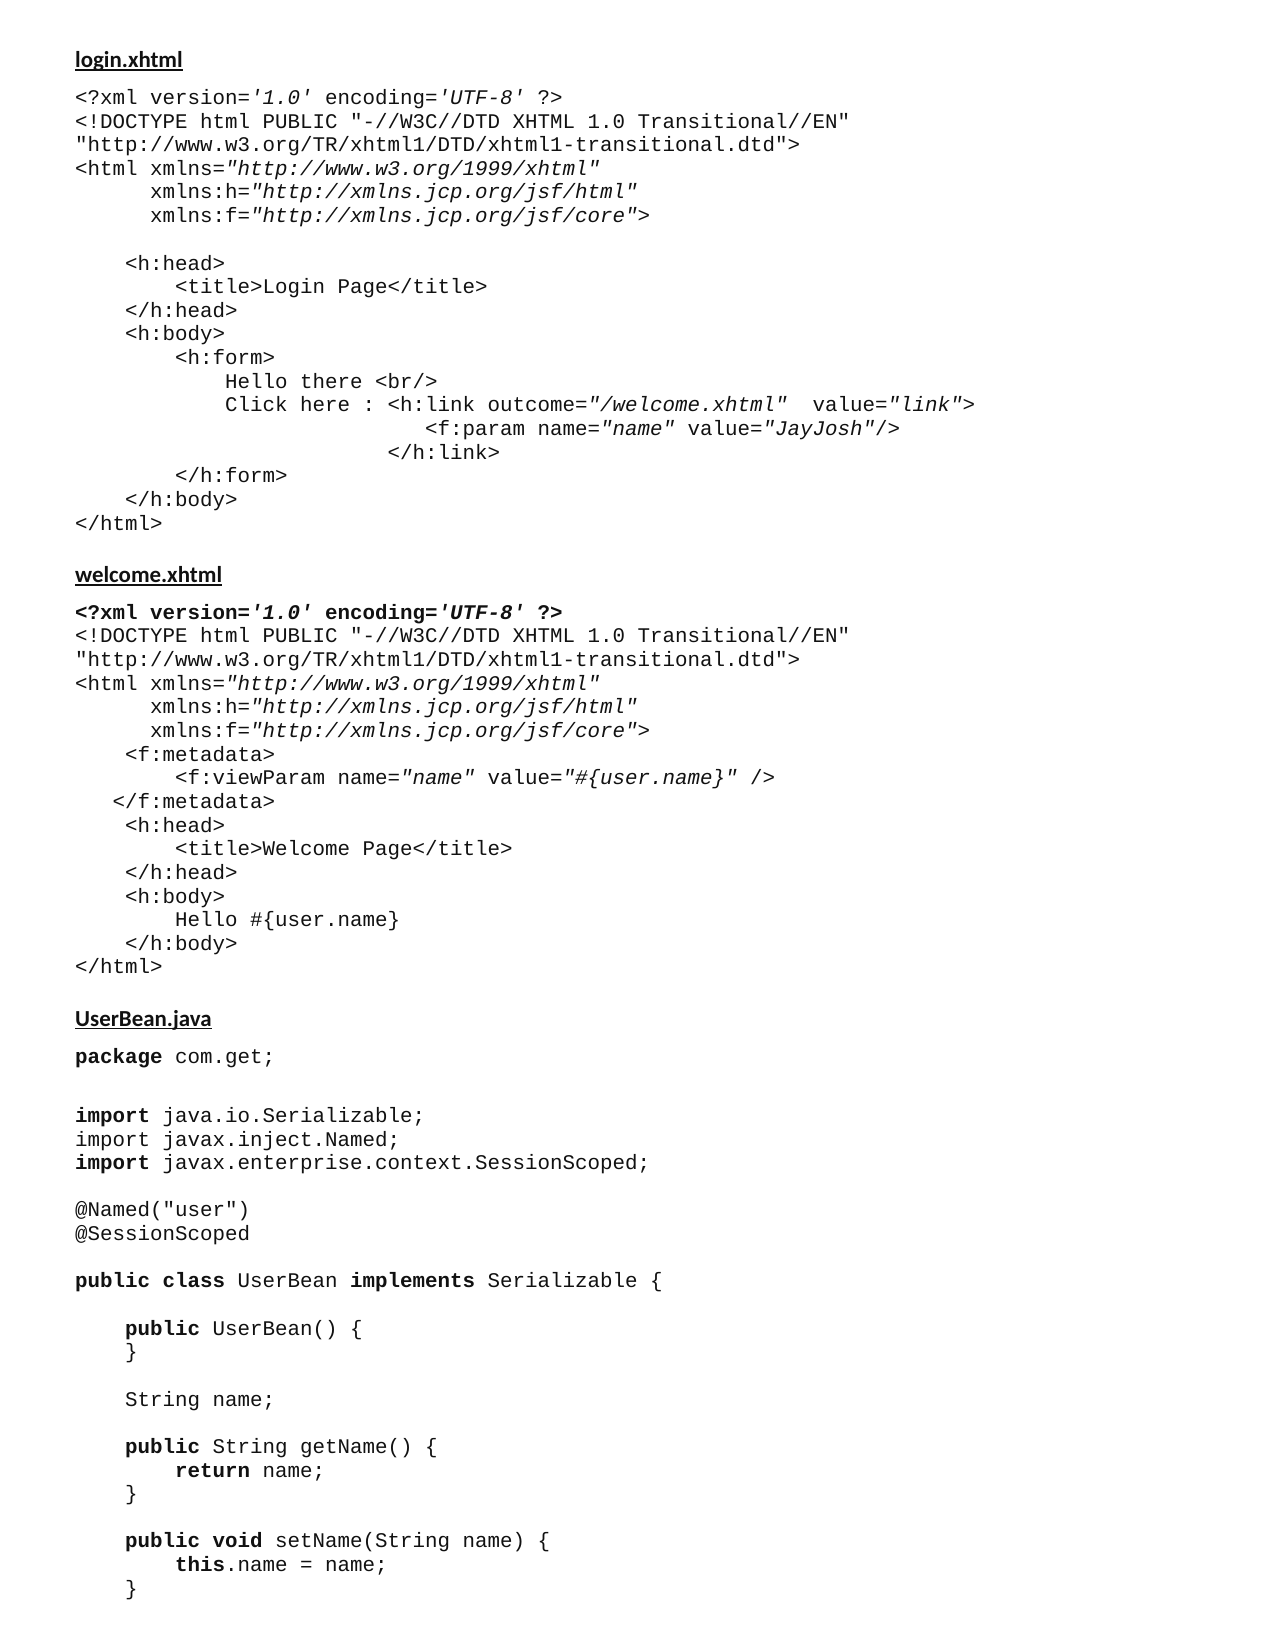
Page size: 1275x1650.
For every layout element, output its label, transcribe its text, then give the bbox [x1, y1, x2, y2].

text <title>Login Page</title> [75, 276, 1230, 300]
text <?xml version='1.0' encoding='UTF-8' ?> [75, 87, 1230, 111]
text <!DOCTYPE html PUBLIC "-//W3C//DTD XHTML 1.0 Transitional//EN" "http://www.w3.org/TR/xhtml1/DTD/xhtml1-transitional.dtd"> [75, 626, 1230, 673]
text return name; [75, 1459, 1230, 1483]
text xmlns:h="http://xmlns.jcp.org/jsf/html" [75, 696, 1230, 720]
text public class UserBean implements Serializable { [75, 1270, 1230, 1294]
text login.xhtml [75, 45, 1230, 73]
text </h:body> [75, 489, 1230, 513]
text xmlns:f="http://xmlns.jcp.org/jsf/core"> [75, 205, 1230, 229]
text <h:head> [75, 815, 1230, 838]
text </f:metadata> [75, 791, 1230, 815]
text <h:head> [75, 252, 1230, 276]
text <h:form> [75, 347, 1230, 371]
text </html> [75, 513, 1230, 536]
text import java.io.Serializable; [75, 1105, 1230, 1128]
text <f:metadata> [75, 744, 1230, 767]
text xmlns:h="http://xmlns.jcp.org/jsf/html" [75, 182, 1230, 205]
text </h:link> [75, 442, 1230, 465]
text <f:viewParam name="name" value="#{user.name}" /> [75, 767, 1230, 791]
text } [75, 1578, 1230, 1601]
text @Named("user") [75, 1199, 1230, 1223]
text Hello there <br/> [75, 371, 1230, 394]
text public String getName() { [75, 1436, 1230, 1459]
text <html xmlns="http://www.w3.org/1999/xhtml" [75, 673, 1230, 696]
text <f:param name="name" value="JayJosh"/> [75, 418, 1230, 442]
text import javax.inject.Named; [75, 1128, 1230, 1152]
text </h:body> [75, 933, 1230, 957]
text } [75, 1483, 1230, 1507]
text public UserBean() { [75, 1318, 1230, 1341]
text public void setName(String name) { [75, 1531, 1230, 1554]
text package com.get; [75, 1046, 1230, 1069]
text String name; [75, 1389, 1230, 1412]
text <h:body> [75, 886, 1230, 909]
text <html xmlns="http://www.w3.org/1999/xhtml" [75, 158, 1230, 182]
text </h:form> [75, 465, 1230, 489]
text } [75, 1341, 1230, 1365]
text UserBean.java [75, 1004, 1230, 1032]
text <!DOCTYPE html PUBLIC "-//W3C//DTD XHTML 1.0 Transitional//EN" "http://www.w3.org/TR/xhtml1/DTD/xhtml1-transitional.dtd"> [75, 111, 1230, 158]
text this.name = name; [75, 1554, 1230, 1578]
text Click here : <h:link outcome="/welcome.xhtml" value="link"> [75, 394, 1230, 418]
text </h:head> [75, 300, 1230, 323]
text welcome.xhtml [75, 560, 1230, 588]
text @SessionScoped [75, 1223, 1230, 1247]
text <?xml version='1.0' encoding='UTF-8' ?> [75, 602, 1230, 626]
text import javax.enterprise.context.SessionScoped; [75, 1152, 1230, 1176]
text </h:head> [75, 862, 1230, 886]
text <h:body> [75, 323, 1230, 347]
text </html> [75, 957, 1230, 980]
text Hello #{user.name} [75, 909, 1230, 933]
text xmlns:f="http://xmlns.jcp.org/jsf/core"> [75, 720, 1230, 744]
text <title>Welcome Page</title> [75, 838, 1230, 862]
